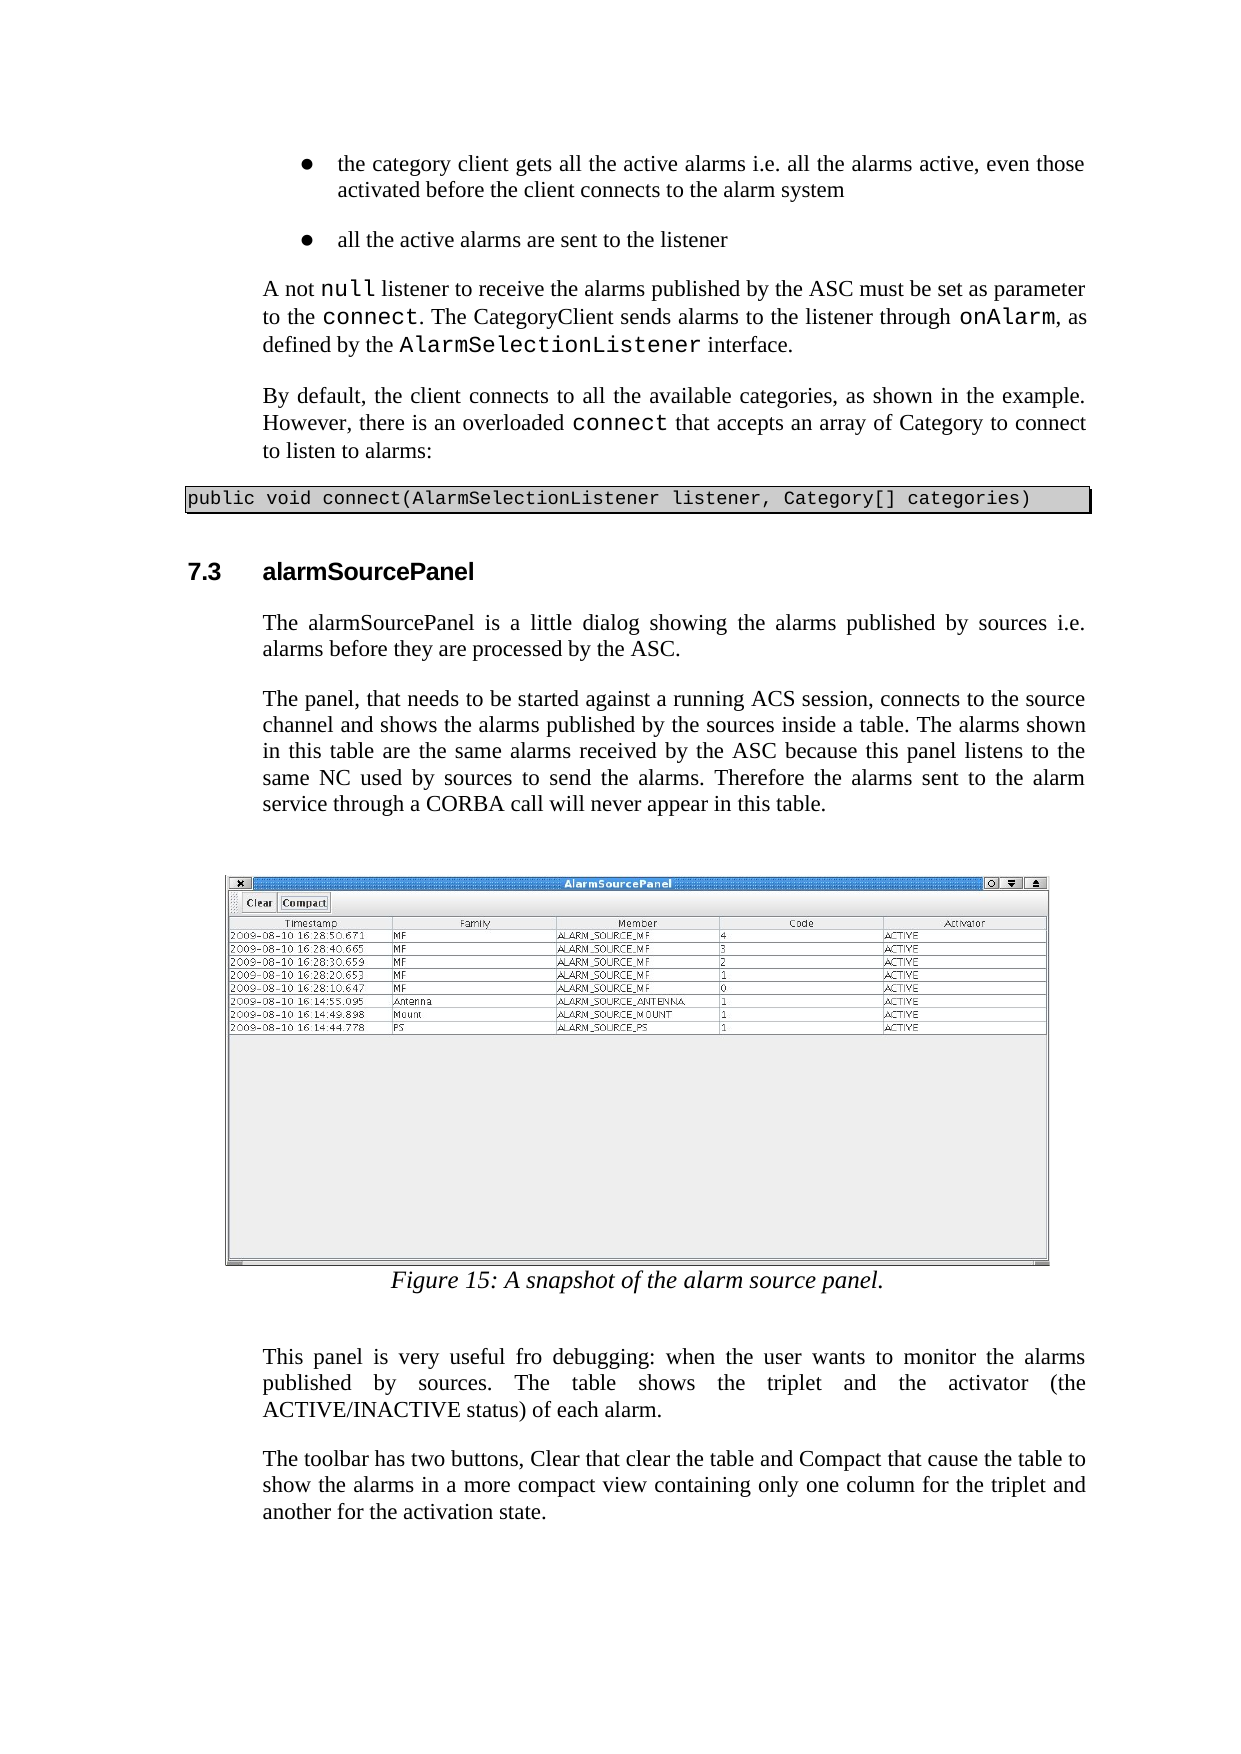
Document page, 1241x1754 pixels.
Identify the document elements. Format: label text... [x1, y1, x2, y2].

subtitle alarmSourcePanel [187, 557, 1087, 586]
text Figure 15: A snapshot of the alarm source panel. [225, 1266, 1049, 1294]
text By default, the client connects to all the available categories, as shown in the example. However, there is an overloaded connect that accepts an array of Category to connect to listen to alarms: [262, 382, 1087, 463]
text A not null listener to receive the alarms published by the ASC must be set as parameter to the connect. The CategoryClient sends alarms to the listener through onAlarm, as defined by the AlarmSelectionListener interface. [262, 275, 1087, 359]
list all the active alarms are sent to the listener [300, 226, 1087, 252]
list the category client gets all the active alarms i.e. all the alarms active, even those activated before the client connects to the alarm system [300, 150, 1087, 203]
text The panel, that needs to be started against a running ACS session, connects to the source channel and shows the alarms published by the sources inside a table. The alarms shown in this table are the same alarms received by the ASC because this panel listens to the same NC used by sources to send the alarms. Therefore the alarms sent to the alarm service through a CORBA call will never appear in this table. [262, 685, 1087, 816]
picture [225, 875, 1050, 1266]
text public void connect(AlarmSelectionListener listener, Category[] categories) [186, 487, 1089, 512]
text The alarmSourcePanel is a little dialog showing the alarms published by sources i.e. alarms before they are processed by the ASC. [262, 609, 1087, 662]
text This panel is very useful fro debugging: when the user wants to monitor the alarms published by sources. The table shows the triplet and the activator (the ACTIVE/INACTIVE status) of each alarm. [262, 1343, 1087, 1422]
text The toolbar has two buttons, Clear that clear the table and Compact that cause the table to show the alarms in a more compact view containing only one column for the triplet and another for the activation state. [262, 1445, 1087, 1524]
